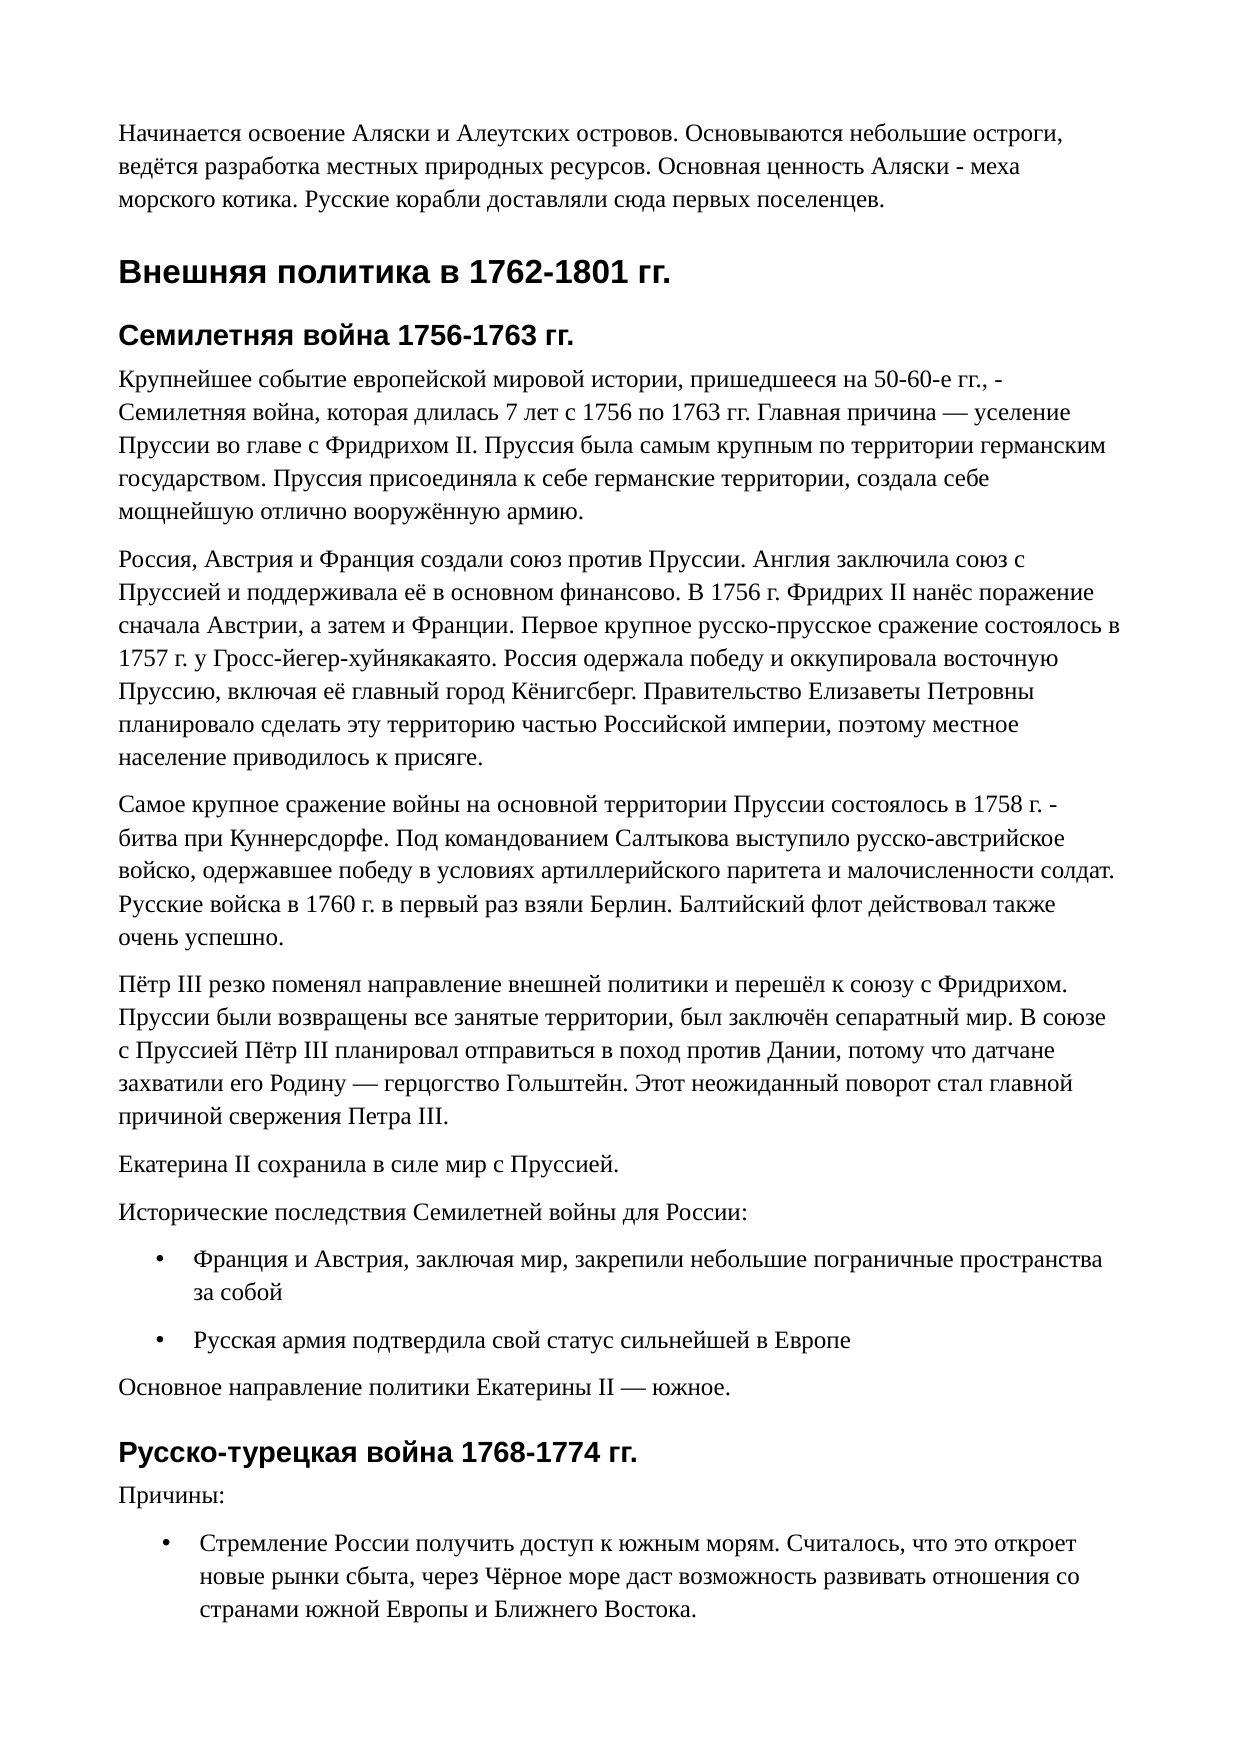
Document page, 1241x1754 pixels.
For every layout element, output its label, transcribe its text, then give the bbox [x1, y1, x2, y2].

list Русская армия подтвердила свой статус сильнейшей в Европе [156, 1325, 1122, 1353]
text Исторические последствия Семилетней войны для России: [118, 1197, 1122, 1225]
text Причины: [118, 1481, 1122, 1509]
text Начинается освоение Аляски и Алеутских островов. Основываются небольшие остроги, ведётся разработка местных природных ресурсов. Основная ценность Аляски - меха морского котика. Русские корабли доставляли сюда первых поселенцев. [118, 118, 1122, 213]
text Екатерина II сохранила в силе мир с Пруссией. [118, 1149, 1122, 1178]
text Пётр III резко поменял направление внешней политики и перешёл к союзу с Фридрихом. Пруссии были возвращены все занятые территории, был заключён сепаратный мир. В союзе с Пруссией Пётр III планировал отправиться в поход против Дании, потому что датчане захватили его Родину — герцогство Гольштейн. Этот неожиданный поворот стал главной причиной свержения Петра III. [118, 969, 1122, 1130]
text Россия, Австрия и Франция создали союз против Пруссии. Англия заключила союз с Пруссией и поддерживала её в основном финансово. В 1756 г. Фридрих II нанёс поражение сначала Австрии, а затем и Франции. Первое крупное русско-прусское сражение состоялось в 1757 г. у Гросс-йегер-хуйнякакаято. Россия одержала победу и оккупировала восточную Пруссию, включая её главный город Кёнигсберг. Правительство Елизаветы Петровны планировало сделать эту территорию частью Российской империи, поэтому местное население приводилось к присяге. [118, 544, 1122, 771]
subtitle Русско-турецкая война 1768-1774 гг. [118, 1434, 1122, 1468]
list Франция и Австрия, заключая мир, закрепили небольшие пограничные пространства за собой [156, 1244, 1122, 1306]
subtitle Внешняя политика в 1762-1801 гг. [118, 253, 1122, 291]
subtitle Семилетняя война 1756-1763 гг. [118, 318, 1122, 352]
text Самое крупное сражение войны на основной территории Пруссии состоялось в 1758 г. - битва при Куннерсдорфе. Под командованием Салтыкова выступило русско-австрийское войско, одержавшее победу в условиях артиллерийского паритета и малочисленности солдат. Русские войска в 1760 г. в первый раз взяли Берлин. Балтийский флот действовал также очень успешно. [118, 789, 1122, 950]
text Крупнейшее событие европейской мировой истории, пришедшееся на 50-60-е гг., - Семилетняя война, которая длилась 7 лет с 1756 по 1763 гг. Главная причина — уселение Пруссии во главе с Фридрихом II. Пруссия была самым крупным по территории германским государством. Пруссия присоединяла к себе германские территории, создала себе мощнейшую отлично вооружённую армию. [118, 364, 1122, 525]
text Основное направление политики Екатерины II — южное. [118, 1372, 1122, 1401]
list Стремление России получить доступ к южным морям. Считалось, что это откроет новые рынки сбыта, через Чёрное море даст возможность развивать отношения со странами южной Европы и Ближнего Востока. [162, 1528, 1122, 1623]
